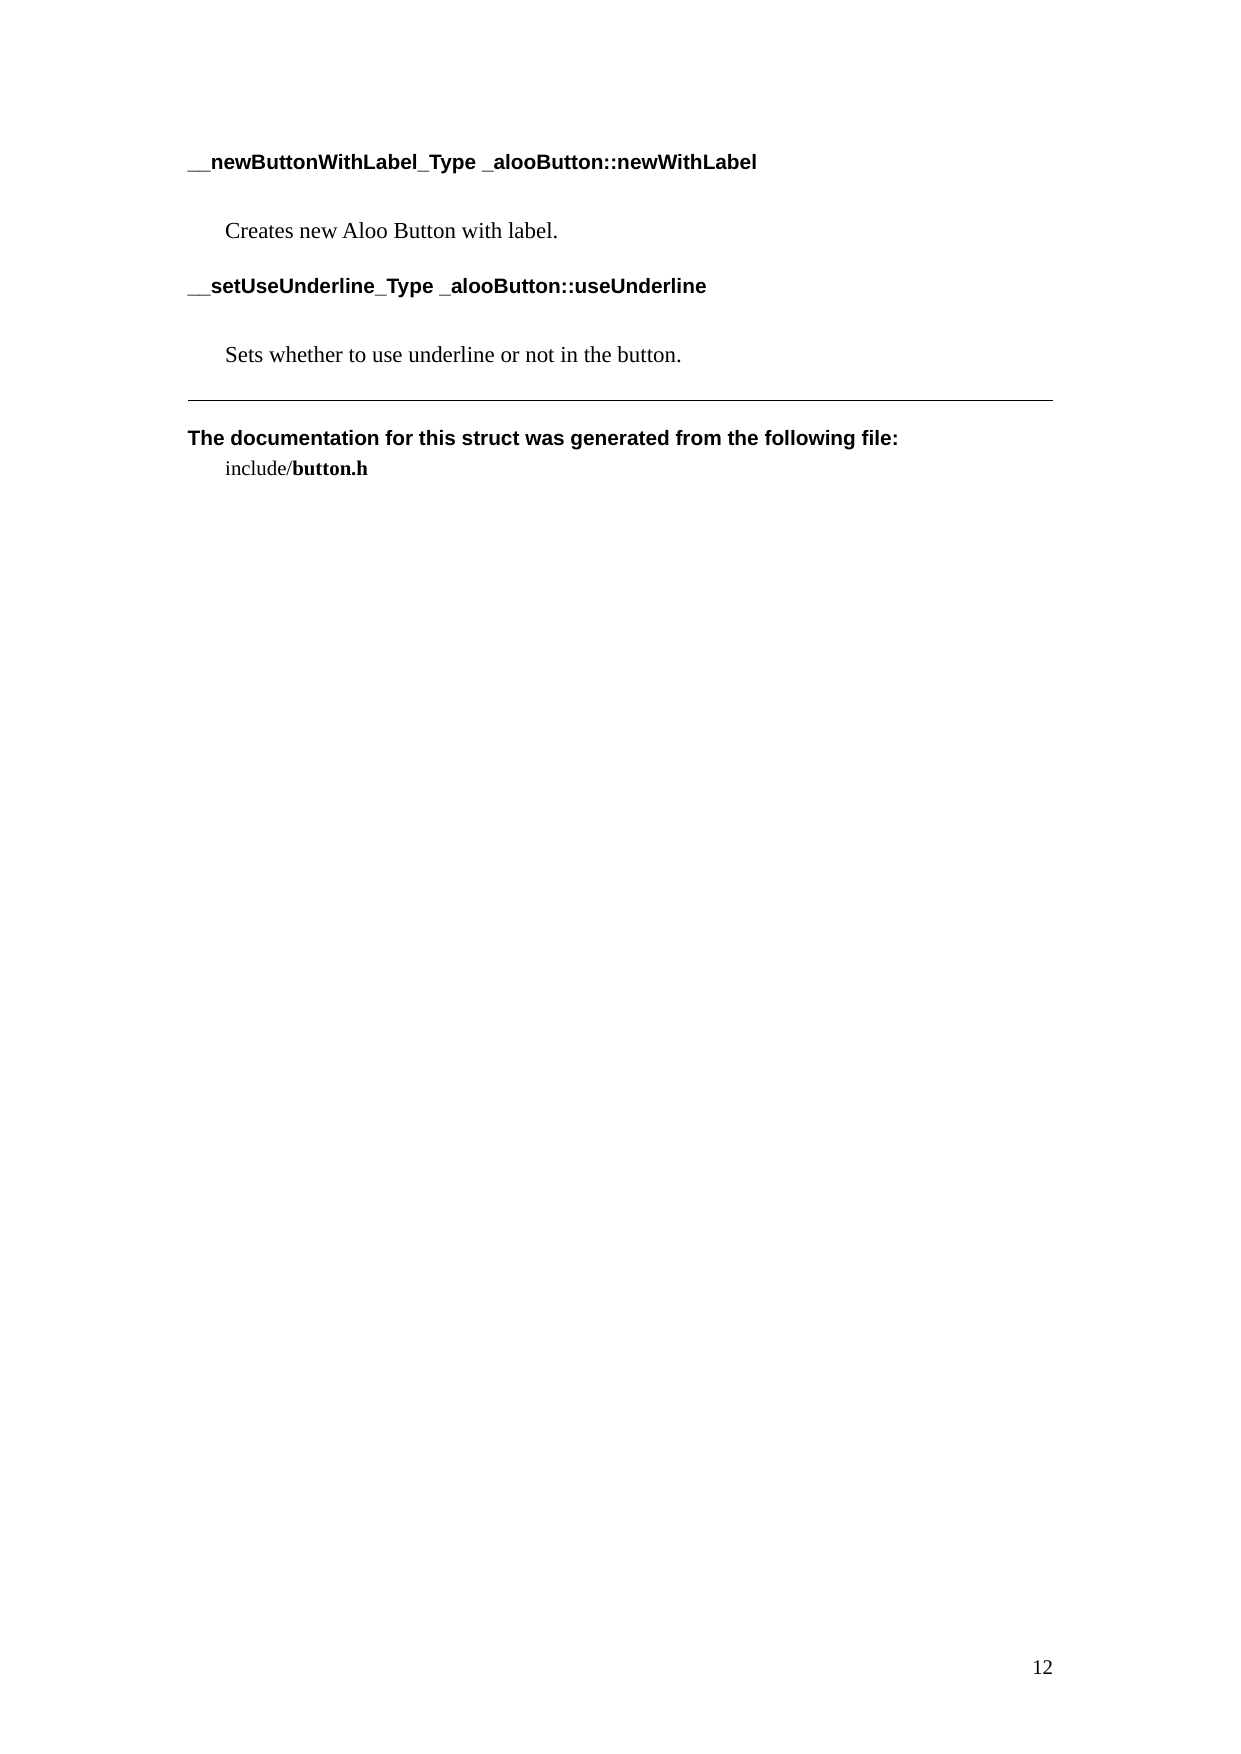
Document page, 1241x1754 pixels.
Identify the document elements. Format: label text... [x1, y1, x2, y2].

text Sets whether to use underline or not in the button. [225, 341, 1053, 367]
subtitle The documentation for this struct was generated from the following file: [187, 425, 1053, 449]
subtitle __setUseUnderline_Type _alooButton::useUnderline [187, 274, 1053, 298]
list include/button.h [225, 456, 1053, 479]
subtitle __newButtonWithLabel_Type _alooButton::newWithLabel [187, 150, 1053, 174]
text Creates new Aloo Button with label. [225, 217, 1053, 243]
